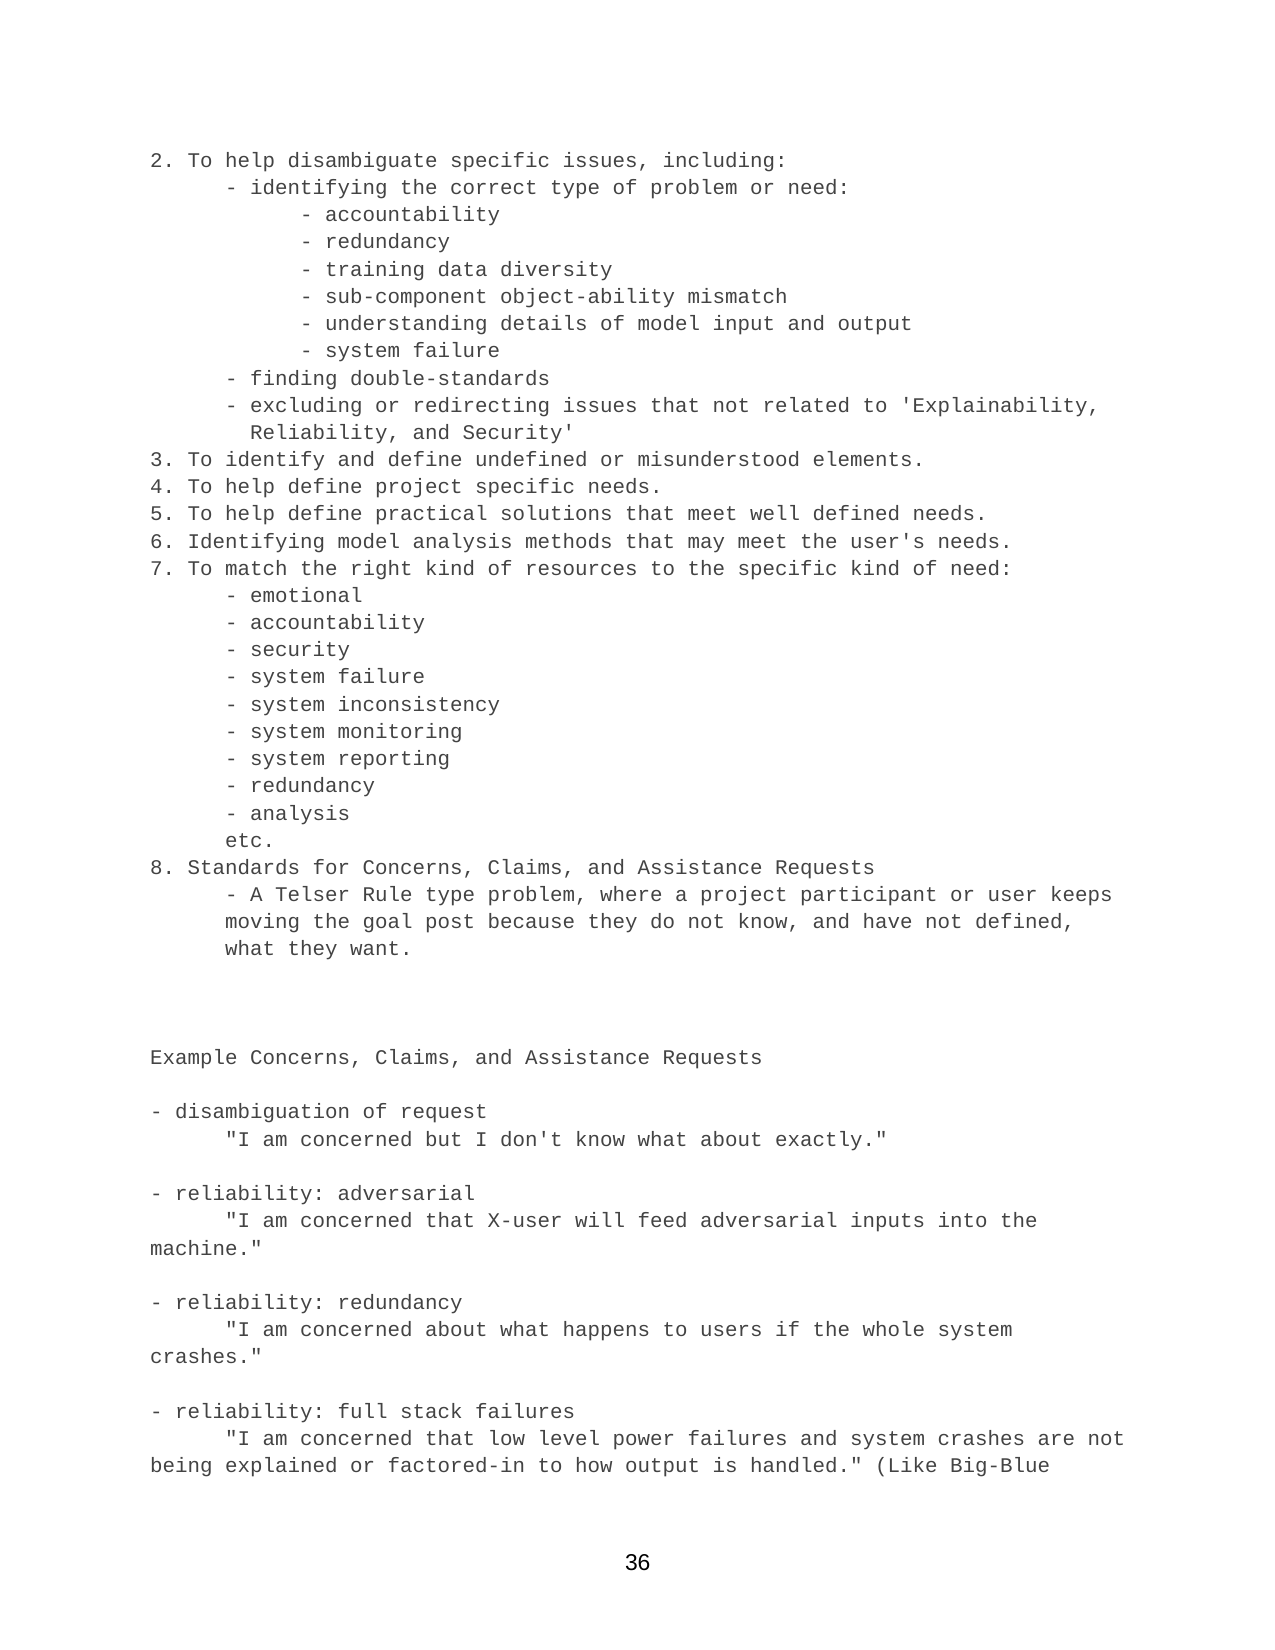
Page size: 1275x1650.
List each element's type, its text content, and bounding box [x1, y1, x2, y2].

text 6. Identifying model analysis methods that may meet the user's needs. [150, 531, 1125, 554]
text 7. To match the right kind of resources to the specific kind of need: [150, 558, 1125, 581]
text - security [150, 639, 1125, 663]
text - identifying the correct type of problem or need: [150, 177, 1125, 201]
text - understanding details of model input and output [150, 313, 1125, 337]
text - system failure [150, 667, 1125, 690]
text - disambiguation of request [150, 1102, 1125, 1125]
text - training data diversity [150, 259, 1125, 282]
text - accountability [150, 204, 1125, 228]
text - system monitoring [150, 721, 1125, 744]
text - finding double-standards [150, 367, 1125, 391]
text - analysis [150, 802, 1125, 826]
text "I am concerned that X-user will feed adversarial inputs into the machine." [150, 1210, 1125, 1261]
text Reliability, and Security' [150, 422, 1125, 446]
text - excluding or redirecting issues that not related to 'Explainability, [150, 395, 1125, 418]
text etc. [150, 830, 1125, 853]
text - system inconsistency [150, 694, 1125, 717]
text - redundancy [150, 775, 1125, 799]
text "I am concerned about what happens to users if the whole system crashes." [150, 1319, 1125, 1370]
text - reliability: adversarial [150, 1183, 1125, 1207]
text - accountability [150, 612, 1125, 636]
text 8. Standards for Concerns, Claims, and Assistance Requests [150, 857, 1125, 881]
text 3. To identify and define undefined or misunderstood elements. [150, 449, 1125, 473]
text - sub-component object-ability mismatch [150, 286, 1125, 309]
text 5. To help define practical solutions that meet well defined needs. [150, 503, 1125, 527]
text - system reporting [150, 748, 1125, 772]
text - emotional [150, 585, 1125, 609]
text 2. To help disambiguate specific issues, including: [150, 150, 1125, 174]
text Example Concerns, Claims, and Assistance Requests [150, 1047, 1125, 1071]
text - A Telser Rule type problem, where a project participant or user keeps moving the goal post because they do not know, and have not defined, what they want. [225, 884, 1125, 962]
text "I am concerned but I don't know what about exactly." [150, 1129, 1125, 1152]
text 4. To help define project specific needs. [150, 476, 1125, 500]
text - reliability: redundancy [150, 1292, 1125, 1316]
text "I am concerned that low level power failures and system crashes are not being explained or factored-in to how output is handled." (Like Big-Blue [150, 1428, 1125, 1479]
text - redundancy [150, 232, 1125, 255]
text - reliability: full stack failures [150, 1401, 1125, 1424]
text - system failure [150, 340, 1125, 364]
